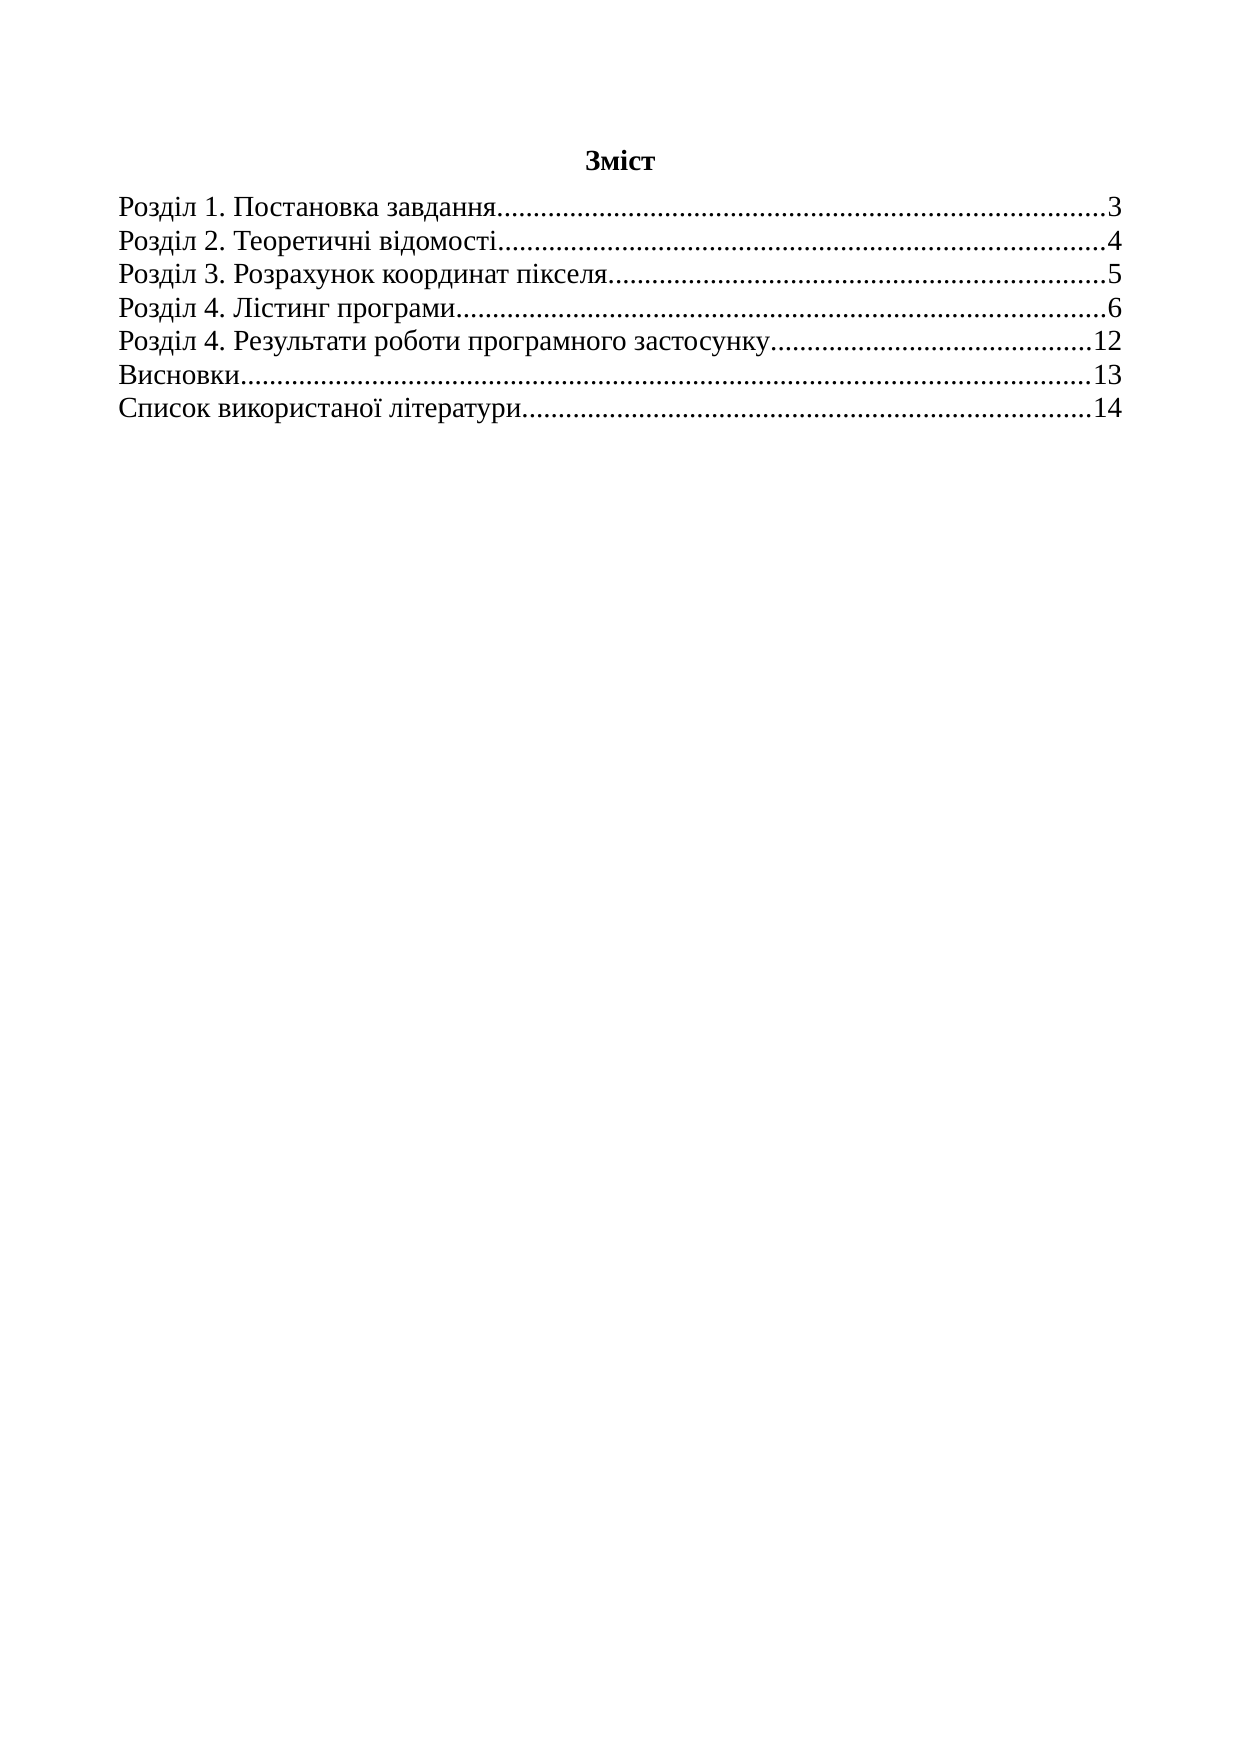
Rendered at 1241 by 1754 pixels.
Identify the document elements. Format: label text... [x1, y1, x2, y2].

text Список використаної літератури 14 [118, 390, 1122, 424]
text Розділ 4. Результати роботи програмного застосунку 12 [118, 323, 1122, 357]
text Розділ 2. Теоретичні відомості 4 [118, 223, 1122, 256]
text Розділ 4. Лістинг програми 6 [118, 290, 1122, 323]
text Розділ 3. Розрахунок координат пікселя 5 [118, 256, 1122, 290]
subtitle Зміст [118, 143, 1122, 177]
text Розділ 1. Постановка завдання 3 [118, 189, 1122, 223]
text Висновки 13 [118, 357, 1122, 390]
